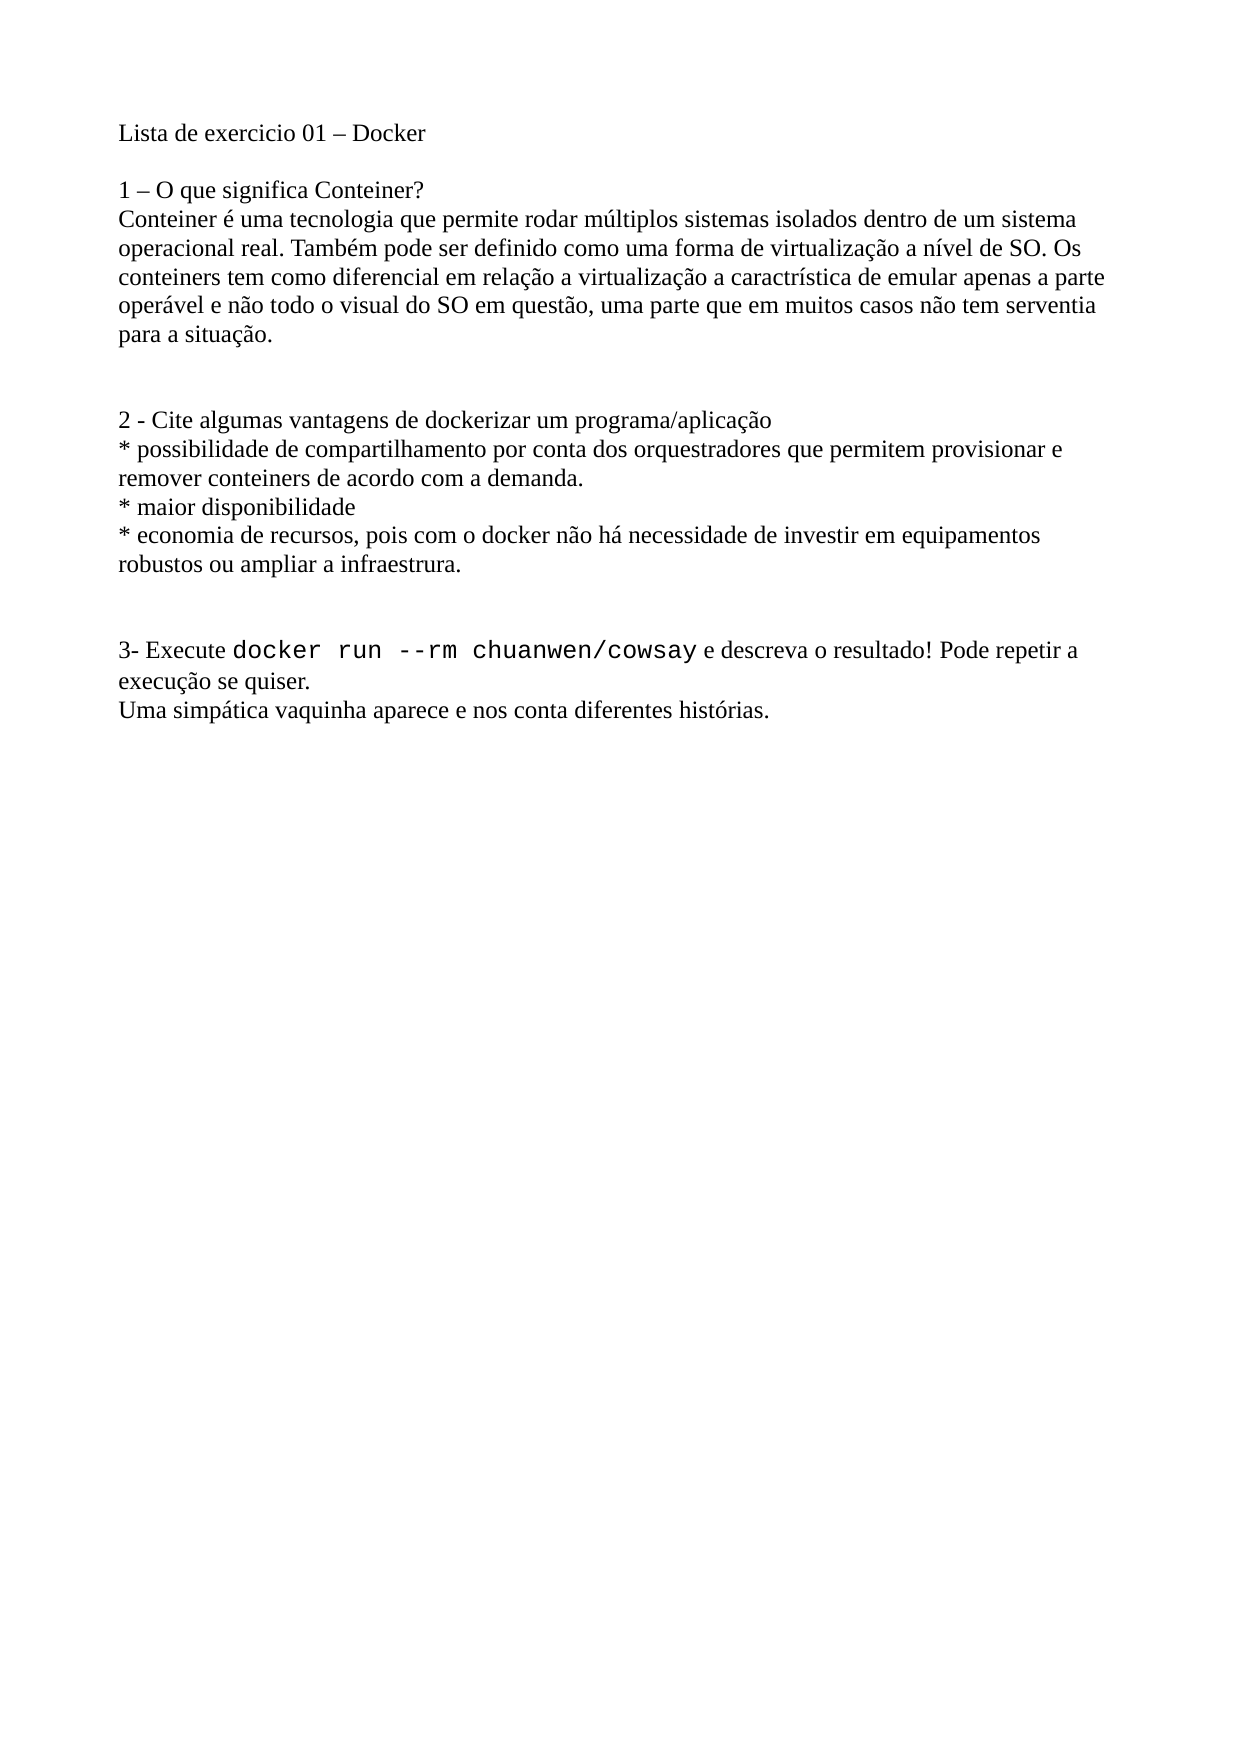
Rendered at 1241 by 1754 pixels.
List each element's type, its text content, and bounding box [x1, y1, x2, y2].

text 1 – O que significa Conteiner? [118, 176, 1122, 204]
text * maior disponibilidade [118, 492, 1122, 521]
text Uma simpática vaquinha aparece e nos conta diferentes histórias. [118, 695, 1122, 724]
text 3- Execute docker run --rm chuanwen/cowsay e descreva o resultado! Pode repetir a execução se quiser. [118, 636, 1122, 695]
text Conteiner é uma tecnologia que permite rodar múltiplos sistemas isolados dentro de um sistema operacional real. Também pode ser definido como uma forma de virtualização a nível de SO. Os conteiners tem como diferencial em relação a virtualização a caractrística de emular apenas a parte operável e não todo o visual do SO em questão, uma parte que em muitos casos não tem serventia para a situação. [118, 204, 1122, 348]
text 2 - Cite algumas vantagens de dockerizar um programa/aplicação [118, 406, 1122, 434]
text * possibilidade de compartilhamento por conta dos orquestradores que permitem provisionar e remover conteiners de acordo com a demanda. [118, 434, 1122, 492]
text Lista de exercicio 01 – Docker [118, 118, 1122, 147]
text * economia de recursos, pois com o docker não há necessidade de investir em equipamentos robustos ou ampliar a infraestrura. [118, 521, 1122, 578]
